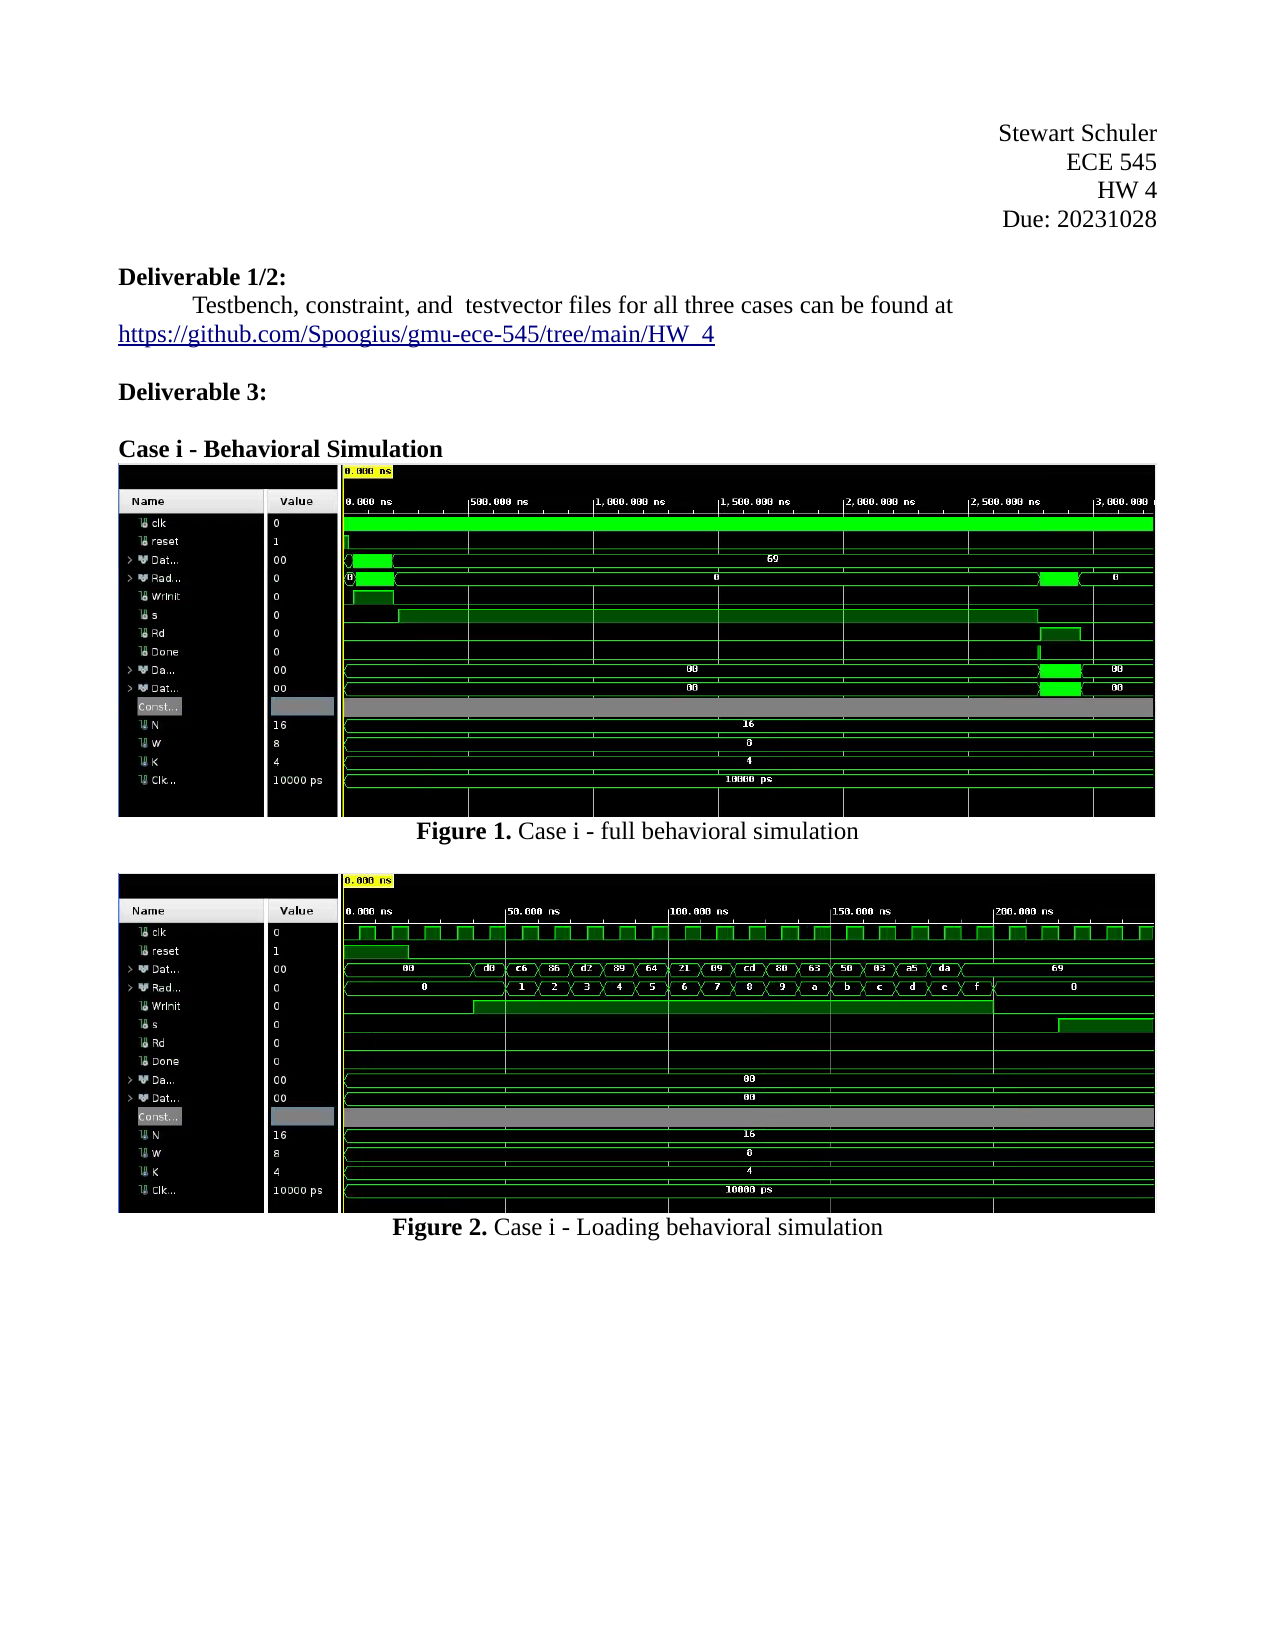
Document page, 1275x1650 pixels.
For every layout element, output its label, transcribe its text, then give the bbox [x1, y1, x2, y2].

text HW 4 [118, 176, 1157, 204]
text Figure 2. Case i - Loading behavioral simulation [118, 1213, 1157, 1241]
text Deliverable 3: [118, 377, 1157, 406]
text Testbench, constraint, and testvector files for all three cases can be found at https://github.com/Spoogius/gmu-ece-545/tree/main/HW_4 [118, 291, 1157, 348]
text Deliverable 1/2: [118, 262, 1157, 291]
text Case i - Behavioral Simulation [118, 434, 1157, 463]
picture [118, 873, 1157, 1213]
text Due: 20231028 [118, 204, 1157, 233]
text ECE 545 [118, 147, 1157, 176]
text Stewart Schuler [118, 118, 1157, 147]
picture [118, 463, 1157, 817]
text Figure 1. Case i - full behavioral simulation [118, 817, 1157, 845]
